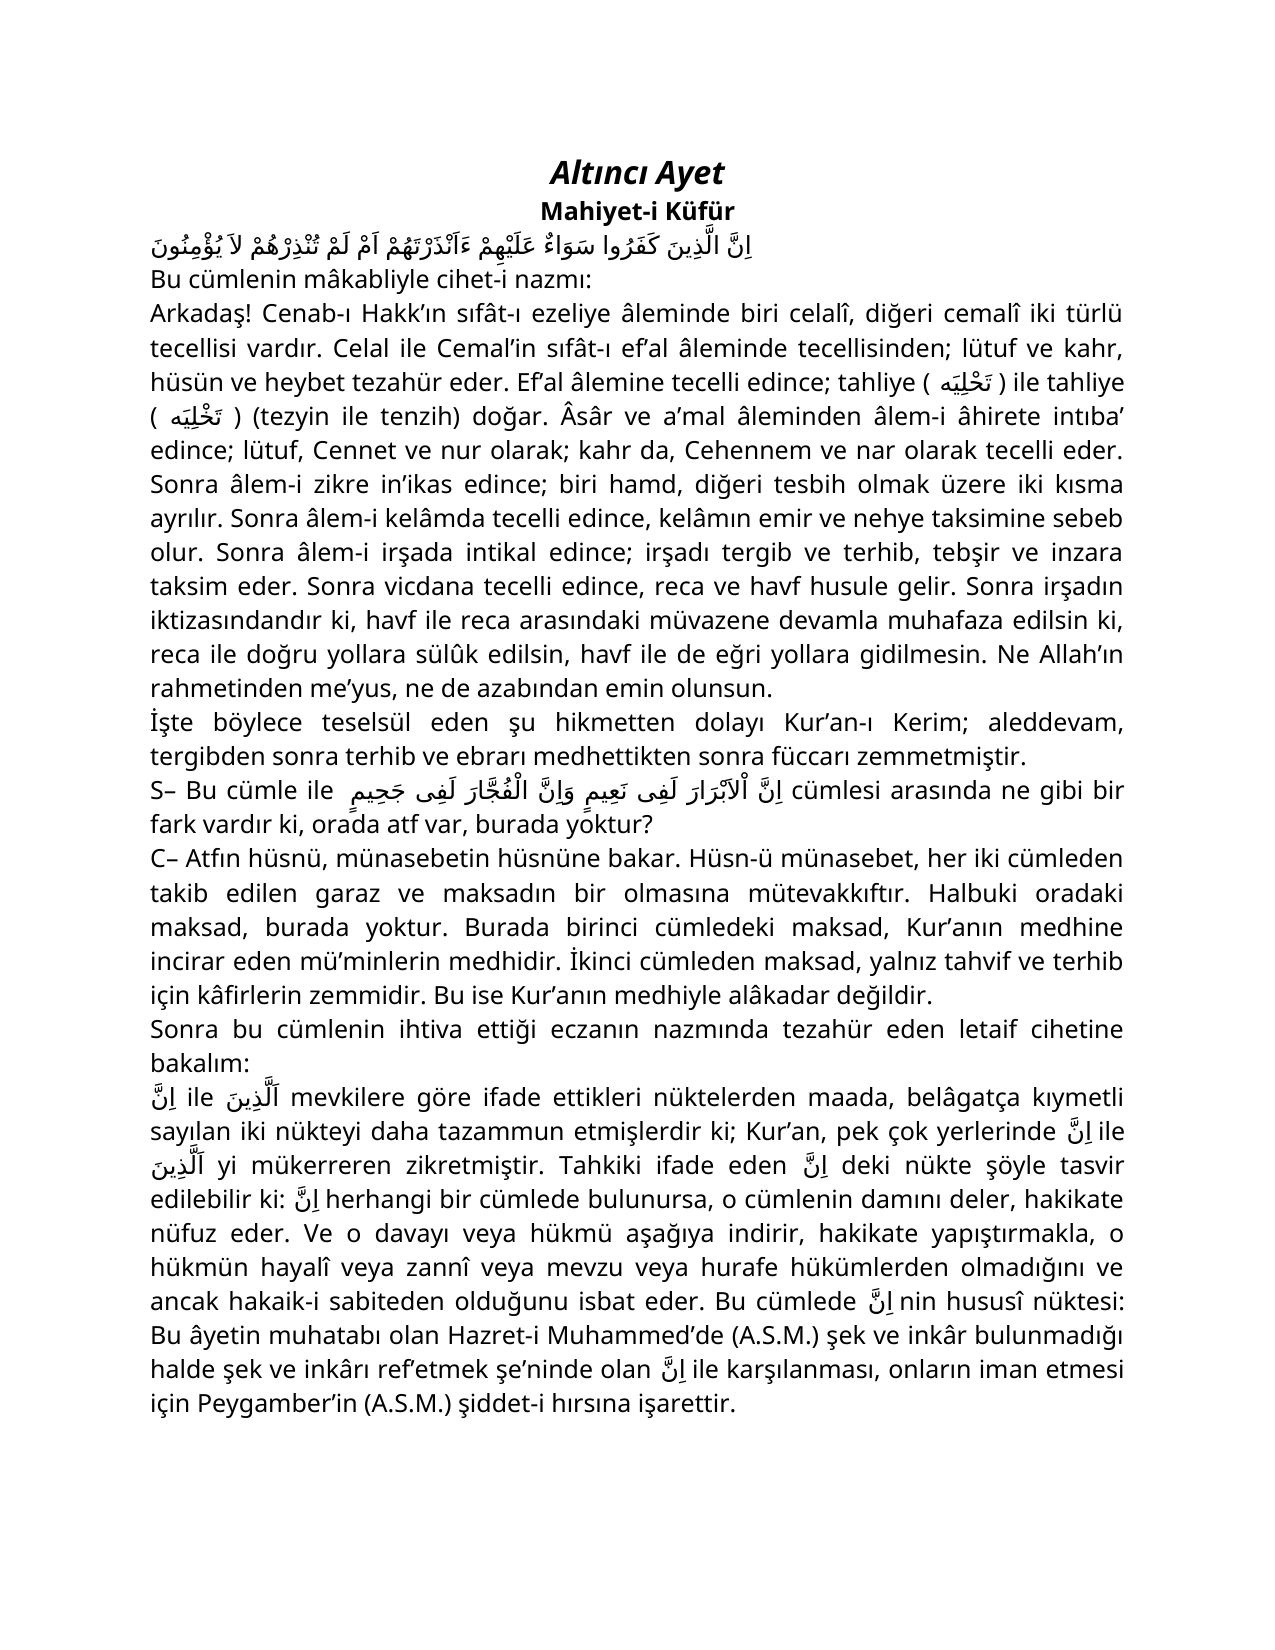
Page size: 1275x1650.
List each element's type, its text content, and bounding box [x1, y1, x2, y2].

text S– Bu cümle ile اِنَّ اْلاَبْرَارَ لَفِى نَعِيمٍ وَاِنَّ الْفُجَّارَ لَفِى جَحِيمٍ cümlesi arasında ne gibi bir fark vardır ki, orada atf var, burada yoktur? [150, 773, 1125, 841]
subtitle Mahiyet-i Küfür [150, 194, 1125, 228]
text اِنَّ ile اَلَّذِينَ mevkilere göre ifade ettikleri nüktelerden maada, belâgatça kıymetli sayılan iki nükteyi daha tazammun etmişlerdir ki; Kur’an, pek çok yerlerinde اِنَّ ile اَلَّذِينَ yi mükerreren zikretmiştir. Tahkiki ifade eden اِنَّ deki nükte şöyle tasvir edilebilir ki: اِنَّ herhangi bir cümlede bulunursa, o cümlenin damını deler, hakikate nüfuz eder. Ve o davayı veya hükmü aşağıya indirir, hakikate yapıştırmakla, o hükmün hayalî veya zannî veya mevzu veya hurafe hükümlerden olmadığını ve ancak hakaik-i sabiteden olduğunu isbat eder. Bu cümlede اِنَّ nin hususî nüktesi: Bu âyetin muhatabı olan Hazret-i Muhammed’de (A.S.M.) şek ve inkâr bulunmadığı halde şek ve inkârı ref’etmek şe’ninde olan اِنَّ ile karşılanması, onların iman etmesi için Peygamber’in (A.S.M.) şiddet-i hırsına işarettir. [150, 1079, 1125, 1420]
text اِنَّ الَّذِينَ كَفَرُوا سَوَاءٌ عَلَيْهِمْ ءَاَنْذَرْتَهُمْ اَمْ لَمْ تُنْذِرْهُمْ لاَ يُؤْمِنُونَ [150, 228, 1125, 262]
text Arkadaş! Cenab-ı Hakk’ın sıfât-ı ezeliye âleminde biri celalî, diğeri cemalî iki türlü tecellisi vardır. Celal ile Cemal’in sıfât-ı ef’al âleminde tecellisinden; lütuf ve kahr, hüsün ve heybet tezahür eder. Ef’al âlemine tecelli edince; tahliye ( تَحْلِيَه ) ile tahliye ( تَخْلِيَه ) (tezyin ile tenzih) doğar. Âsâr ve a’mal âleminden âlem-i âhirete intıba’ edince; lütuf, Cennet ve nur olarak; kahr da, Cehennem ve nar olarak tecelli eder. Sonra âlem-i zikre in’ikas edince; biri hamd, diğeri tesbih olmak üzere iki kısma ayrılır. Sonra âlem-i kelâmda tecelli edince, kelâmın emir ve nehye taksimine sebeb olur. Sonra âlem-i irşada intikal edince; irşadı tergib ve terhib, tebşir ve inzara taksim eder. Sonra vicdana tecelli edince, reca ve havf husule gelir. Sonra irşadın iktizasındandır ki, havf ile reca arasındaki müvazene devamla muhafaza edilsin ki, reca ile doğru yollara sülûk edilsin, havf ile de eğri yollara gidilmesin. Ne Allah’ın rahmetinden me’yus, ne de azabından emin olunsun. [150, 296, 1125, 705]
text C– Atfın hüsnü, münasebetin hüsnüne bakar. Hüsn-ü münasebet, her iki cümleden takib edilen garaz ve maksadın bir olmasına mütevakkıftır. Halbuki oradaki maksad, burada yoktur. Burada birinci cümledeki maksad, Kur’anın medhine incirar eden mü’minlerin medhidir. İkinci cümleden maksad, yalnız tahvif ve terhib için kâfirlerin zemmidir. Bu ise Kur’anın medhiyle alâkadar değildir. [150, 841, 1125, 1011]
text Sonra bu cümlenin ihtiva ettiği eczanın nazmında tezahür eden letaif cihetine bakalım: [150, 1011, 1125, 1079]
text İşte böylece teselsül eden şu hikmetten dolayı Kur’an-ı Kerim; aleddevam, tergibden sonra terhib ve ebrarı medhettikten sonra füccarı zemmetmiştir. [150, 705, 1125, 773]
subtitle Altıncı Ayet [150, 150, 1125, 194]
text Bu cümlenin mâkabliyle cihet-i nazmı: [150, 262, 1125, 296]
